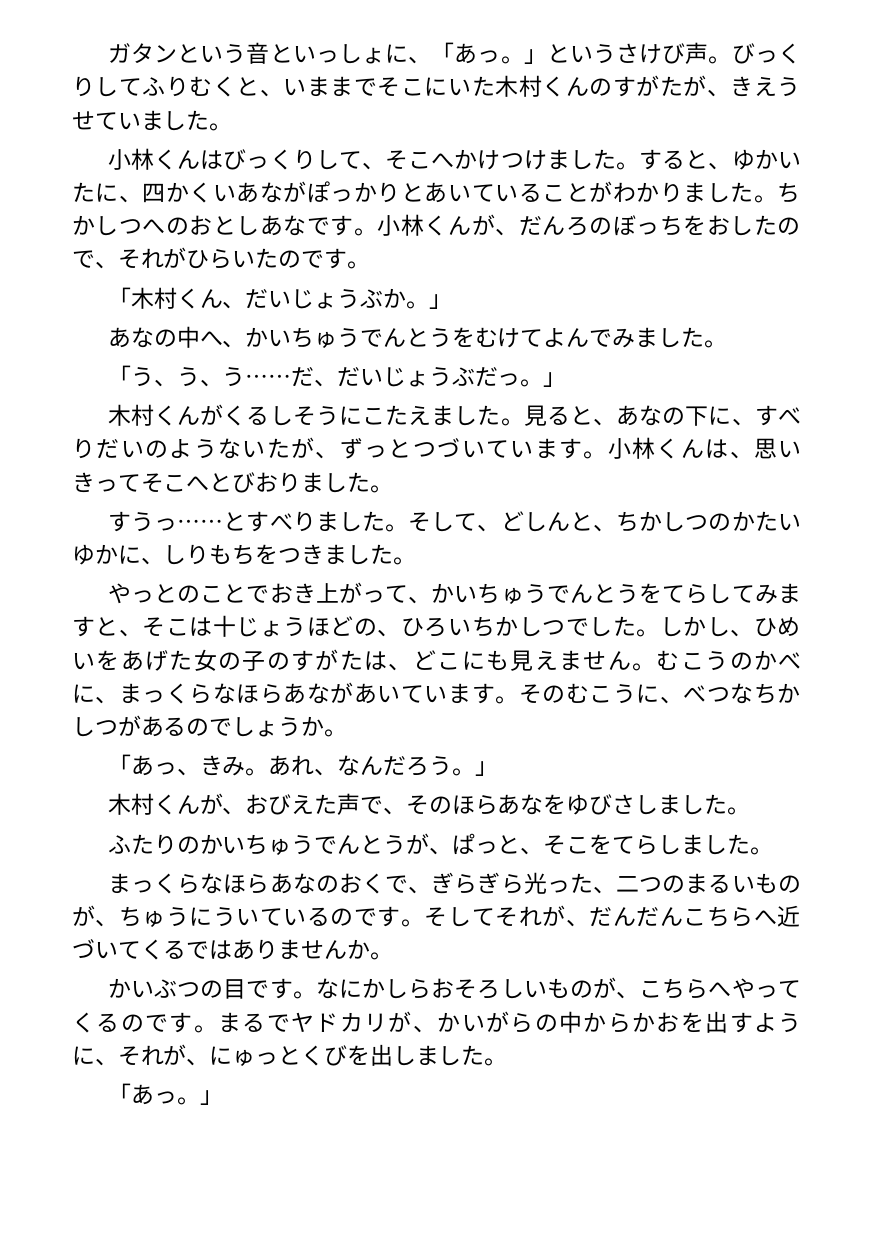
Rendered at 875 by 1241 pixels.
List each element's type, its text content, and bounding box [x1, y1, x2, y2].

text 「あっ。」 [72, 1077, 802, 1110]
text 「あっ、きみ。あれ、なんだろう。」 [72, 748, 802, 781]
text すうっ……とすべりました。そして、どしんと、ちかしつのかたいゆかに、しりもちをつきました。 [72, 504, 802, 570]
text あなの中へ、かいちゅうでんとうをむけてよんでみました。 [72, 320, 802, 353]
text 小林くんはびっくりして、そこへかけつけました。すると、ゆかいたに、四かくいあながぽっかりとあいていることがわかりました。ちかしつへのおとしあなです。小林くんが、だんろのぼっちをおしたので、それがひらいたのです。 [72, 142, 802, 274]
text 「う、う、う……だ、だいじょうぶだっ。」 [72, 359, 802, 392]
text 木村くんが、おびえた声で、そのほらあなをゆびさしました。 [72, 787, 802, 821]
text かいぶつの目です。なにかしらおそろしいものが、こちらへやってくるのです。まるでヤドカリが、かいがらの中からかおを出すように、それが、にゅっとくびを出しました。 [72, 971, 802, 1071]
text ガタンという音といっしょに、「あっ。」というさけび声。びっくりしてふりむくと、いままでそこにいた木村くんのすがたが、きえうせていました。 [72, 36, 802, 136]
text 木村くんがくるしそうにこたえました。見ると、あなの下に、すべりだいのようないたが、ずっとつづいています。小林くんは、思いきってそこへとびおりました。 [72, 398, 802, 498]
text やっとのことでおき上がって、かいちゅうでんとうをてらしてみますと、そこは十じょうほどの、ひろいちかしつでした。しかし、ひめいをあげた女の子のすがたは、どこにも見えません。むこうのかべに、まっくらなほらあながあいています。そのむこうに、べつなちかしつがあるのでしょうか。 [72, 576, 802, 742]
text ふたりのかいちゅうでんとうが、ぱっと、そこをてらしました。 [72, 826, 802, 860]
text まっくらなほらあなのおくで、ぎらぎら光った、二つのまるいものが、ちゅうにういているのです。そしてそれが、だんだんこちらへ近づいてくるではありませんか。 [72, 866, 802, 965]
text 「木村くん、だいじょうぶか。」 [72, 281, 802, 314]
